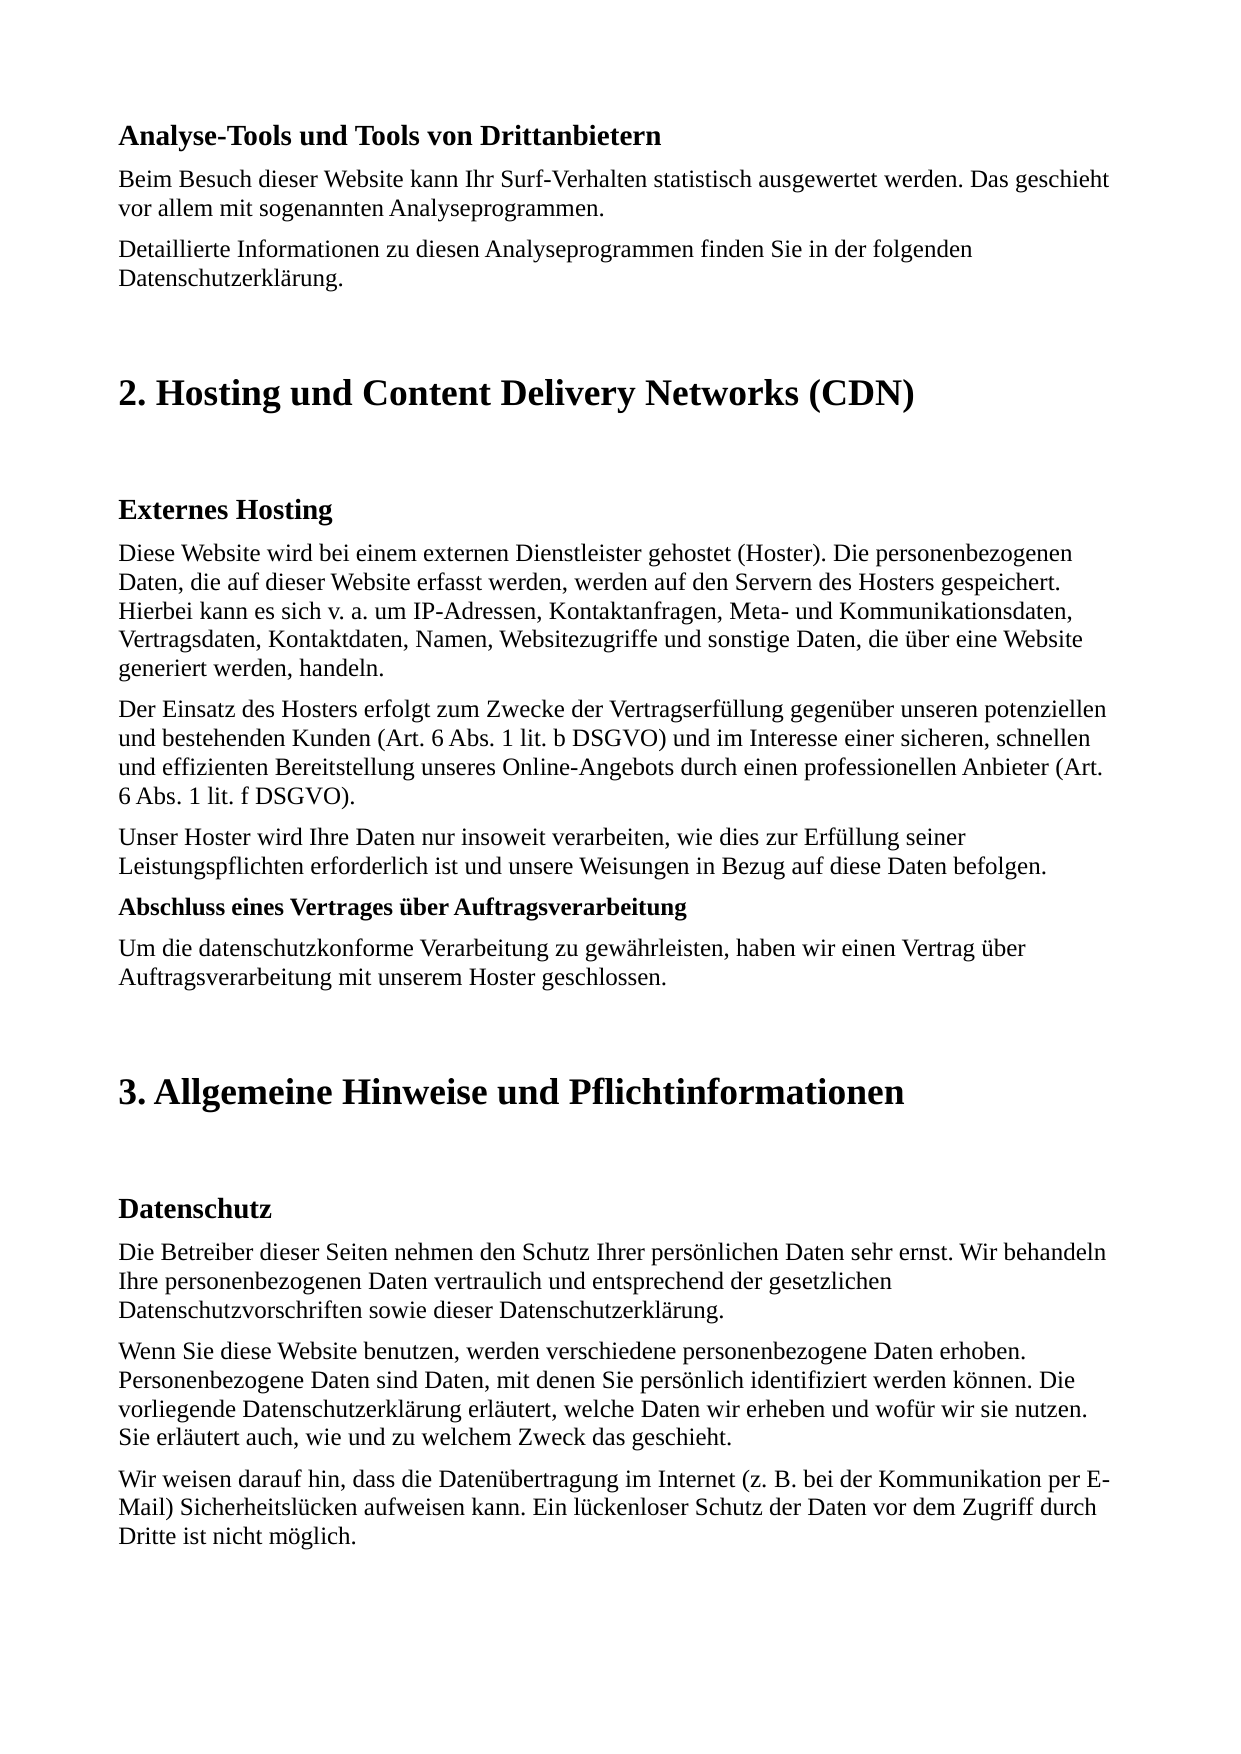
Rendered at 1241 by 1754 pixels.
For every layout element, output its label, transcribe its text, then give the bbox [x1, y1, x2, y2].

subtitle Datenschutz [118, 1191, 1122, 1225]
text Unser Hoster wird Ihre Daten nur insoweit verarbeiten, wie dies zur Erfüllung seiner Leistungspflichten erforderlich ist und unsere Weisungen in Bezug auf diese Daten befolgen. [118, 822, 1122, 879]
subtitle 2. Hosting und Content Delivery Networks (CDN) [118, 370, 1122, 413]
text Diese Website wird bei einem externen Dienstleister gehostet (Hoster). Die personenbezogenen Daten, die auf dieser Website erfasst werden, werden auf den Servern des Hosters gespeichert. Hierbei kann es sich v. a. um IP-Adressen, Kontaktanfragen, Meta- und Kommunikationsdaten, Vertragsdaten, Kontaktdaten, Namen, Websitezugriffe und sonstige Daten, die über eine Website generiert werden, handeln. [118, 538, 1122, 682]
text Die Betreiber dieser Seiten nehmen den Schutz Ihrer persönlichen Daten sehr ernst. Wir behandeln Ihre personenbezogenen Daten vertraulich und entsprechend der gesetzlichen Datenschutzvorschriften sowie dieser Datenschutzerklärung. [118, 1237, 1122, 1324]
text Detaillierte Informationen zu diesen Analyseprogrammen finden Sie in der folgenden Datenschutzerklärung. [118, 234, 1122, 292]
subtitle 3. Allgemeine Hinweise und Pflicht­informationen [118, 1069, 1122, 1113]
text Wenn Sie diese Website benutzen, werden verschiedene personenbezogene Daten erhoben. Personenbezogene Daten sind Daten, mit denen Sie persönlich identifiziert werden können. Die vorliegende Datenschutzerklärung erläutert, welche Daten wir erheben und wofür wir sie nutzen. Sie erläutert auch, wie und zu welchem Zweck das geschieht. [118, 1336, 1122, 1451]
text Der Einsatz des Hosters erfolgt zum Zwecke der Vertragserfüllung gegenüber unseren potenziellen und bestehenden Kunden (Art. 6 Abs. 1 lit. b DSGVO) und im Interesse einer sicheren, schnellen und effizienten Bereitstellung unseres Online-Angebots durch einen professionellen Anbieter (Art. 6 Abs. 1 lit. f DSGVO). [118, 694, 1122, 809]
text Beim Besuch dieser Website kann Ihr Surf-Verhalten statistisch ausgewertet werden. Das geschieht vor allem mit sogenannten Analyseprogrammen. [118, 164, 1122, 222]
subtitle Externes Hosting [118, 492, 1122, 526]
text Abschluss eines Vertrages über Auftragsverarbeitung [118, 892, 1122, 921]
text Wir weisen darauf hin, dass die Datenübertragung im Internet (z. B. bei der Kommunikation per E-Mail) Sicherheitslücken aufweisen kann. Ein lückenloser Schutz der Daten vor dem Zugriff durch Dritte ist nicht möglich. [118, 1464, 1122, 1550]
subtitle Analyse-Tools und Tools von Dritt­anbietern [118, 118, 1122, 152]
text Um die datenschutzkonforme Verarbeitung zu gewährleisten, haben wir einen Vertrag über Auftragsverarbeitung mit unserem Hoster geschlossen. [118, 933, 1122, 991]
